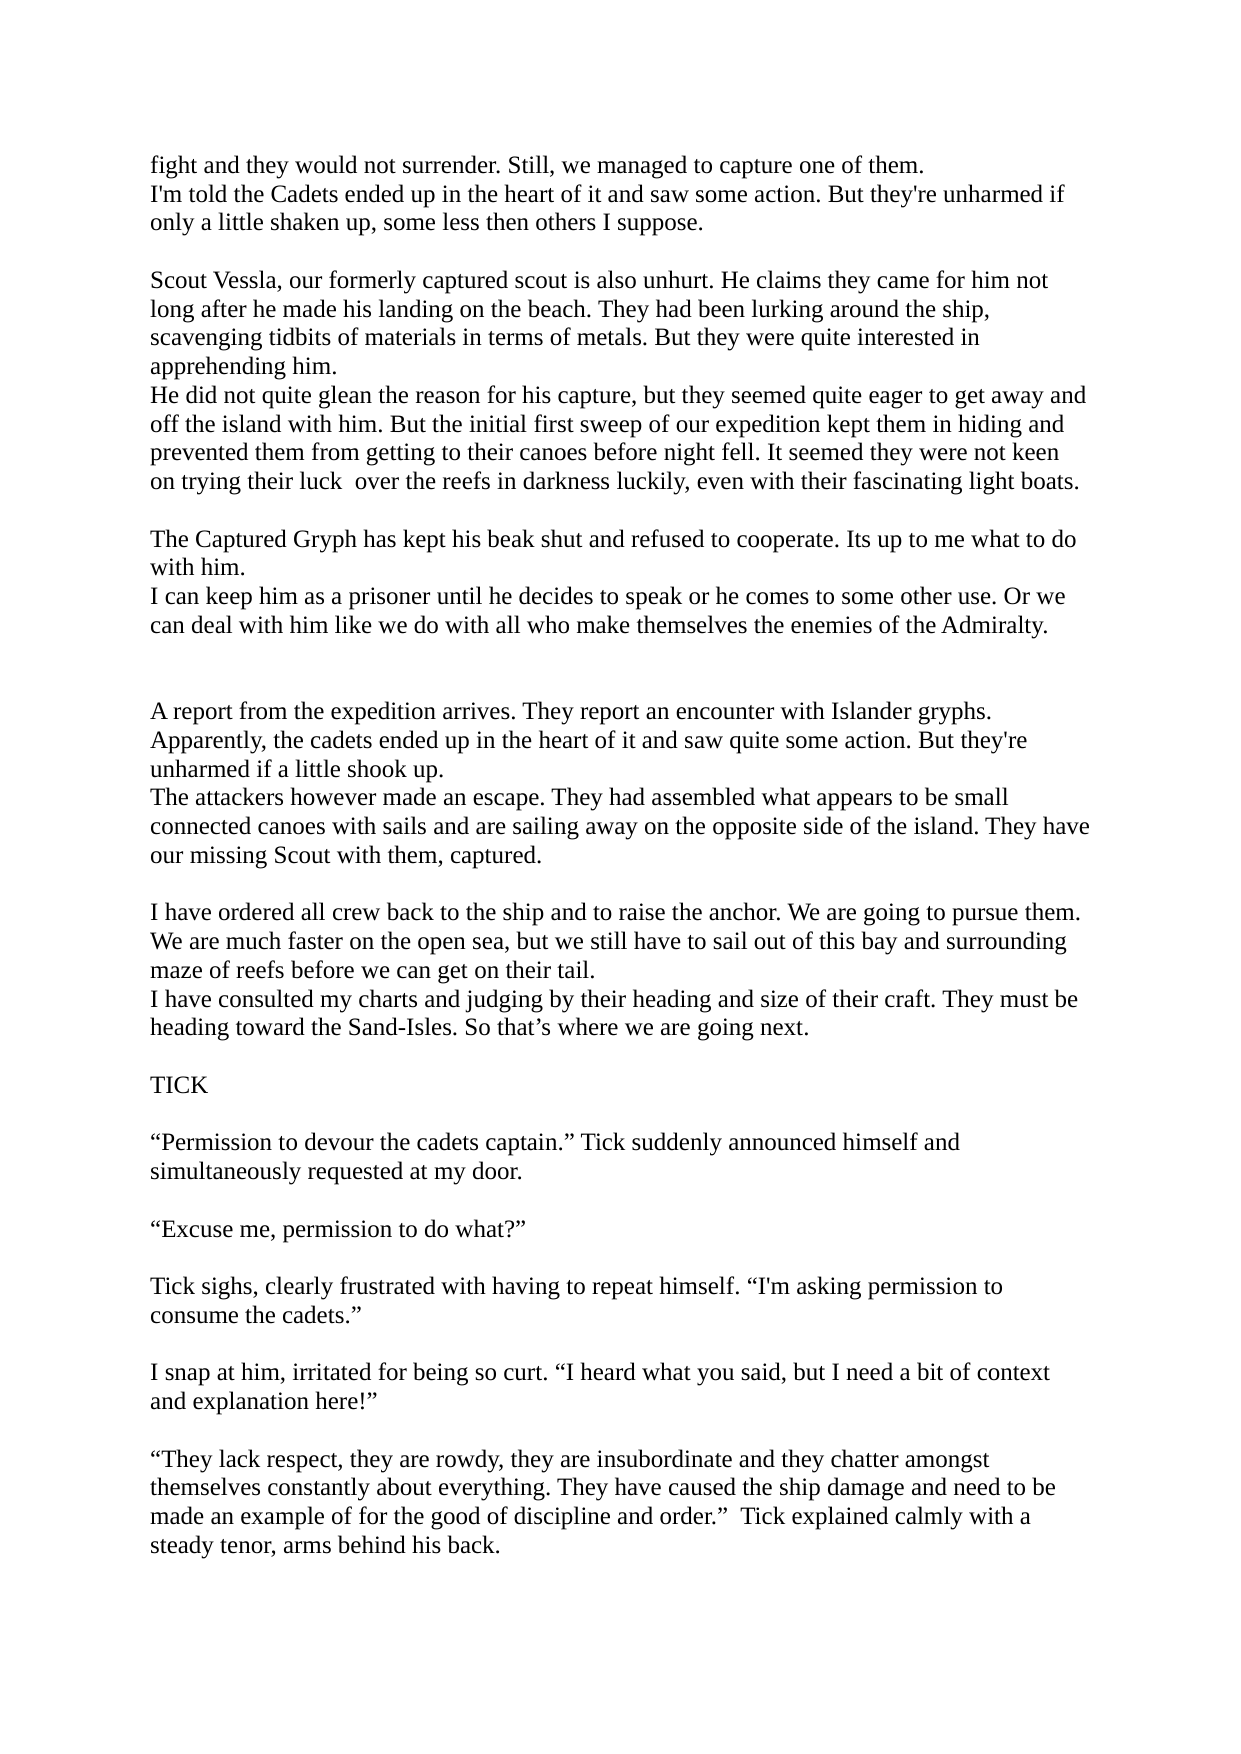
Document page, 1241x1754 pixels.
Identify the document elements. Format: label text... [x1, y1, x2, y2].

text fight and they would not surrender. Still, we managed to capture one of them. [150, 150, 1090, 179]
text A report from the expedition arrives. They report an encounter with Islander gryphs. [150, 696, 1090, 725]
text I snap at him, irritated for being so curt. “I heard what you said, but I need a bit of context and explanation here!” [150, 1357, 1090, 1415]
text Scout Vessla, our formerly captured scout is also unhurt. He claims they came for him not long after he made his landing on the beach. They had been lurking around the ship, scavenging tidbits of materials in terms of metals. But they were quite interested in apprehending him. [150, 265, 1090, 380]
text Tick sighs, clearly frustrated with having to repeat himself. “I'm asking permission to consume the cadets.” [150, 1271, 1090, 1329]
text I have consulted my charts and judging by their heading and size of their craft. They must be heading toward the Sand-Isles. So that’s where we are going next. [150, 984, 1090, 1041]
text “Permission to devour the cadets captain.” Tick suddenly announced himself and simultaneously requested at my door. [150, 1127, 1090, 1185]
text I'm told the Cadets ended up in the heart of it and saw some action. But they're unharmed if only a little shaken up, some less then others I suppose. [150, 179, 1090, 236]
text “Excuse me, permission to do what?” [150, 1214, 1090, 1242]
text TICK [150, 1070, 1090, 1099]
text I have ordered all crew back to the ship and to raise the anchor. We are going to pursue them. [150, 897, 1090, 926]
text The Captured Gryph has kept his beak shut and refused to cooperate. Its up to me what to do with him. [150, 524, 1090, 581]
text “They lack respect, they are rowdy, they are insubordinate and they chatter amongst themselves constantly about everything. They have caused the ship damage and need to be made an example of for the good of discipline and order.” Tick explained calmly with a steady tenor, arms behind his back. [150, 1444, 1090, 1559]
text The attackers however made an escape. They had assembled what appears to be small connected canoes with sails and are sailing away on the opposite side of the island. They have our missing Scout with them, captured. [150, 782, 1090, 869]
text We are much faster on the open sea, but we still have to sail out of this bay and surrounding maze of reefs before we can get on their tail. [150, 926, 1090, 984]
text I can keep him as a prisoner until he decides to speak or he comes to some other use. Or we can deal with him like we do with all who make themselves the enemies of the Admiralty. [150, 581, 1090, 639]
text Apparently, the cadets ended up in the heart of it and saw quite some action. But they're unharmed if a little shook up. [150, 725, 1090, 782]
text He did not quite glean the reason for his capture, but they seemed quite eager to get away and off the island with him. But the initial first sweep of our expedition kept them in hiding and prevented them from getting to their canoes before night fell. It seemed they were not keen on trying their luck over the reefs in darkness luckily, even with their fascinating light boats. [150, 380, 1090, 495]
